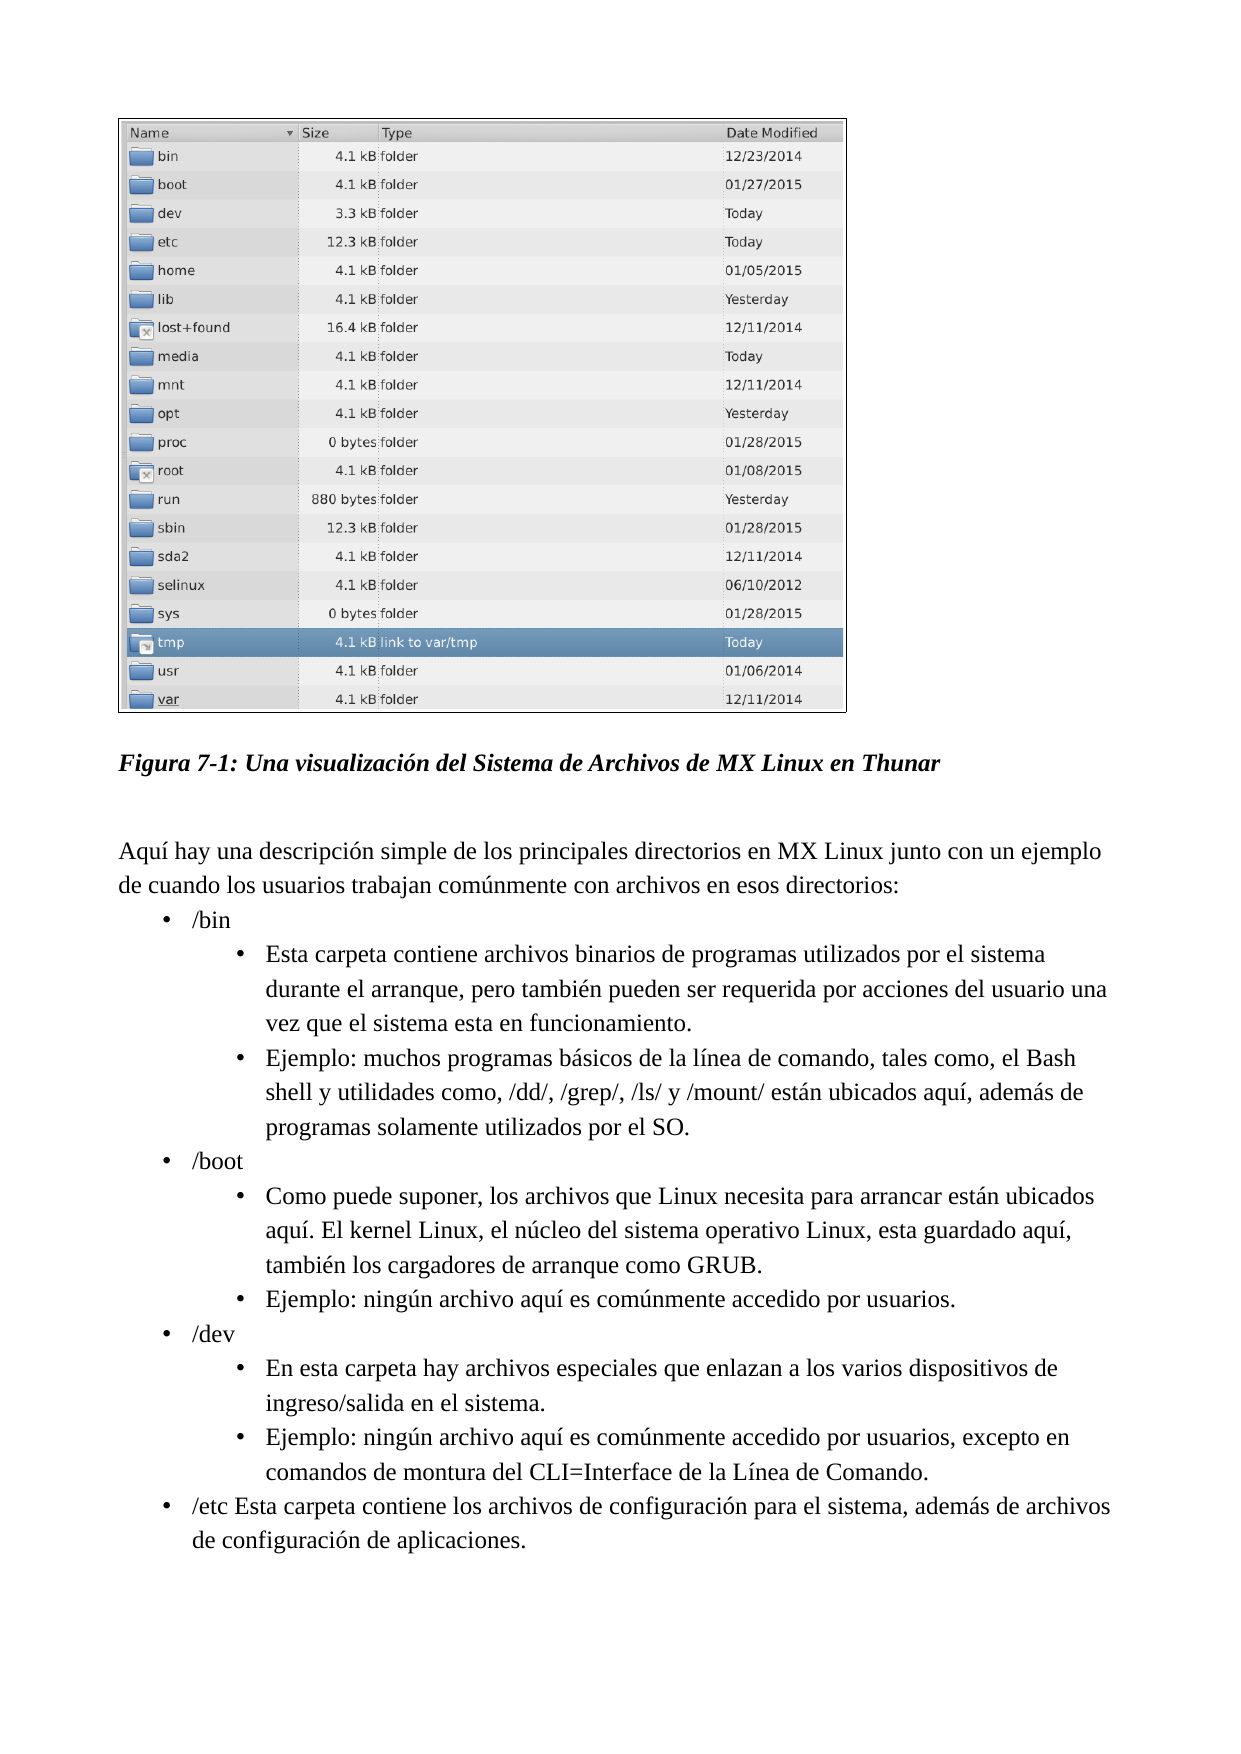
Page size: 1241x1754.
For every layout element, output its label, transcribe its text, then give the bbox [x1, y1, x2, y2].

list /boot [162, 1146, 1122, 1175]
list /dev [162, 1319, 1122, 1347]
list Ejemplo: ningún archivo aquí es comúnmente accedido por usuarios. [236, 1284, 1122, 1313]
list Ejemplo: ningún archivo aquí es comúnmente accedido por usuarios, excepto en comandos de montura del CLI=Interface de la Línea de Comando. [236, 1422, 1122, 1485]
text Figura 7-1: Una visualización del Sistema de Archivos de MX Linux en Thunar [118, 748, 1122, 777]
list Esta carpeta contiene archivos binarios de programas utilizados por el sistema durante el arranque, pero también pueden ser requerida por acciones del usuario una vez que el sistema esta en funcionamiento. [236, 939, 1122, 1037]
list /bin [162, 905, 1122, 934]
list Como puede suponer, los archivos que Linux necesita para arrancar están ubicados aquí. El kernel Linux, el núcleo del sistema operativo Linux, esta guardado aquí, también los cargadores de arranque como GRUB. [236, 1181, 1122, 1278]
list Ejemplo: muchos programas básicos de la línea de comando, tales como, el Bash shell y utilidades como, /dd/, /grep/, /ls/ y /mount/ están ubicados aquí, además de programas solamente utilizados por el SO. [236, 1043, 1122, 1141]
text Aquí hay una descripción simple de los principales directorios en MX Linux junto con un ejemplo de cuando los usuarios trabajan comúnmente con archivos en esos directorios: [118, 836, 1122, 899]
list /etc Esta carpeta contiene los archivos de configuración para el sistema, además de archivos de configuración de aplicaciones. [162, 1491, 1122, 1554]
list En esta carpeta hay archivos especiales que enlazan a los varios dispositivos de ingreso/salida en el sistema. [236, 1353, 1122, 1416]
picture [121, 121, 844, 709]
